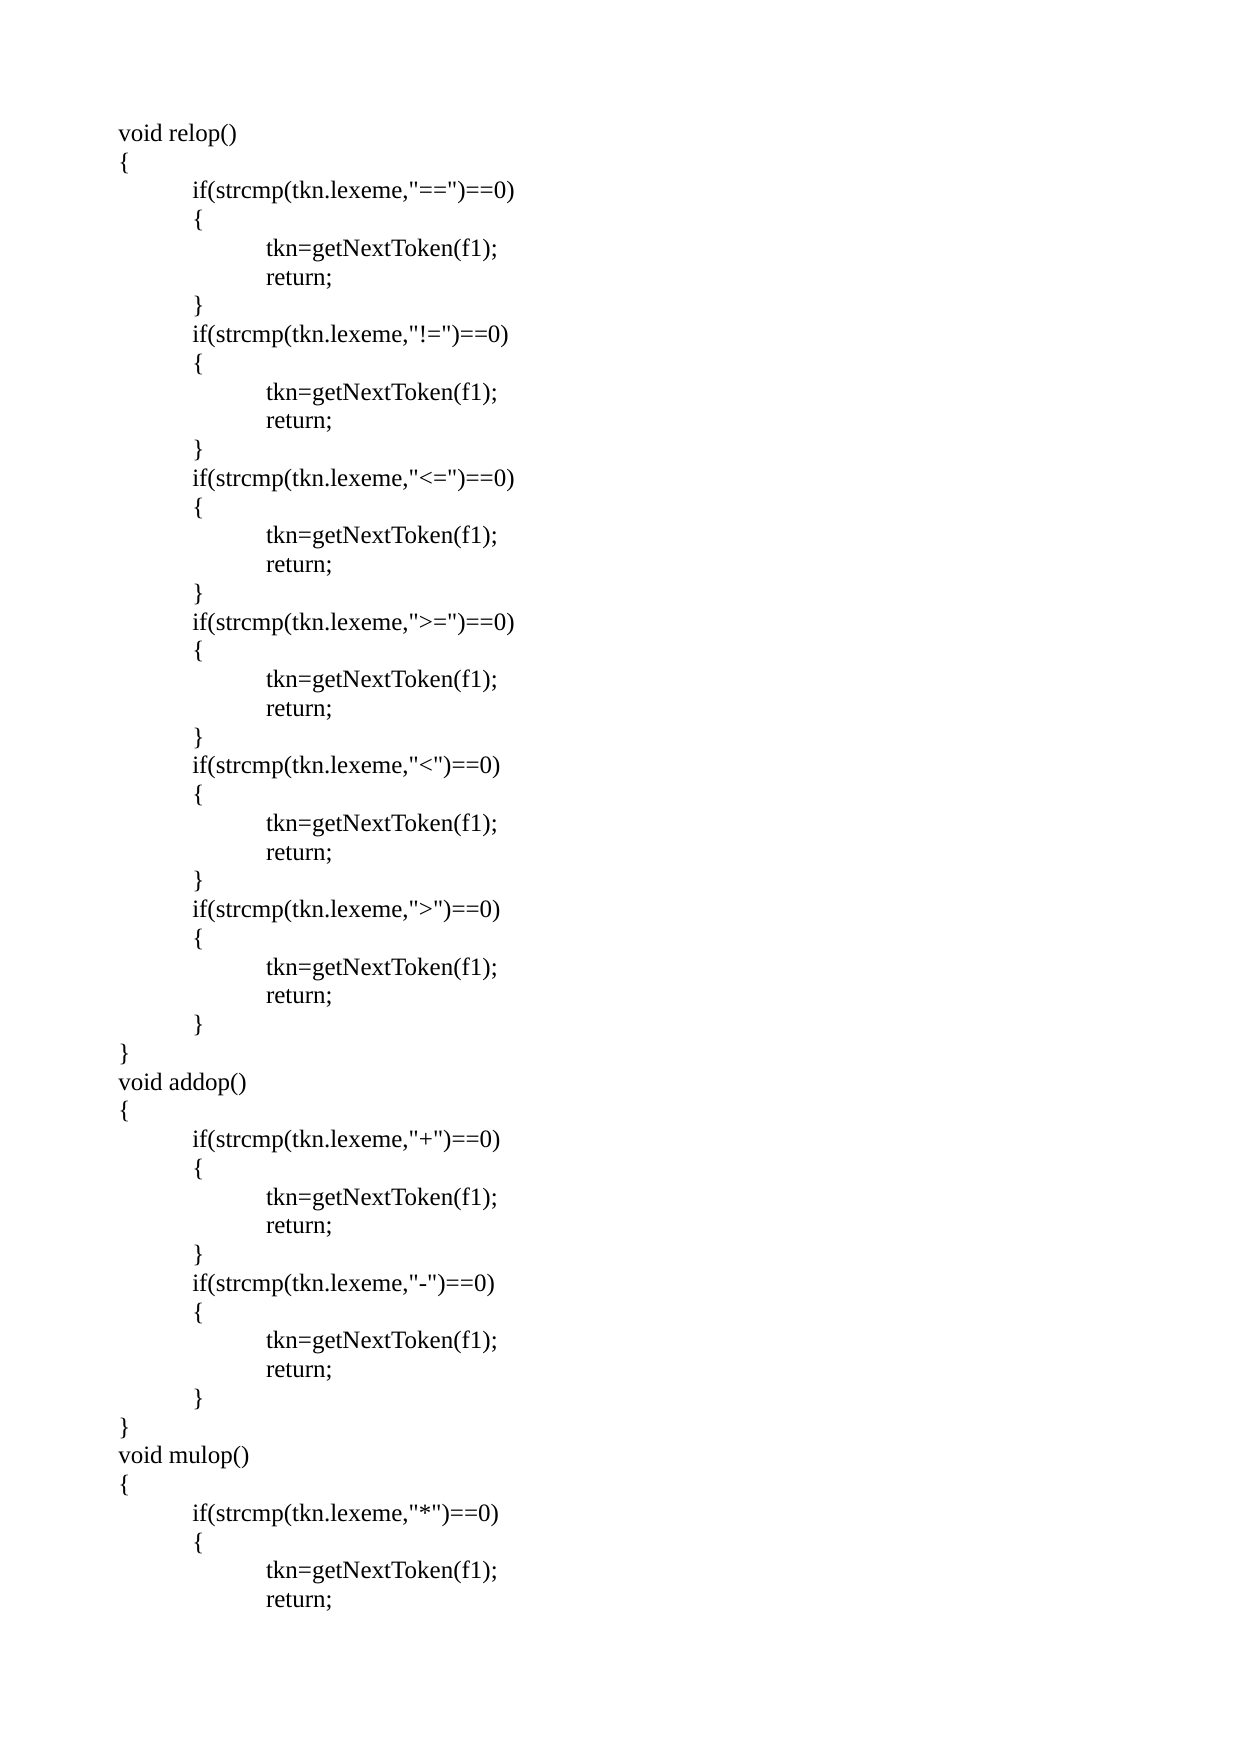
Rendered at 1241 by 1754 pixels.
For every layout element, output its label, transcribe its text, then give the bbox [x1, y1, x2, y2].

text { [118, 1297, 1122, 1326]
text { [118, 636, 1122, 664]
text if(strcmp(tkn.lexeme,"*")==0) [118, 1498, 1122, 1527]
text } [118, 291, 1122, 319]
text void mulop() [118, 1441, 1122, 1469]
text { [118, 779, 1122, 808]
text } [118, 866, 1122, 894]
text } [118, 1412, 1122, 1441]
text return; [118, 1354, 1122, 1383]
text if(strcmp(tkn.lexeme,"+")==0) [118, 1124, 1122, 1153]
text if(strcmp(tkn.lexeme,">=")==0) [118, 607, 1122, 636]
text void relop() [118, 118, 1122, 147]
text } [118, 1383, 1122, 1412]
text if(strcmp(tkn.lexeme,"<")==0) [118, 751, 1122, 779]
text tkn=getNextToken(f1); [118, 377, 1122, 406]
text tkn=getNextToken(f1); [118, 521, 1122, 549]
text if(strcmp(tkn.lexeme,"==")==0) [118, 176, 1122, 204]
text void addop() [118, 1067, 1122, 1096]
text { [118, 1153, 1122, 1182]
text if(strcmp(tkn.lexeme,"!=")==0) [118, 319, 1122, 348]
text { [118, 923, 1122, 952]
text tkn=getNextToken(f1); [118, 664, 1122, 693]
text { [118, 204, 1122, 233]
text tkn=getNextToken(f1); [118, 1556, 1122, 1584]
text return; [118, 262, 1122, 291]
text { [118, 1469, 1122, 1498]
text if(strcmp(tkn.lexeme,"<=")==0) [118, 463, 1122, 492]
text return; [118, 981, 1122, 1009]
text { [118, 1096, 1122, 1124]
text return; [118, 693, 1122, 722]
text } [118, 578, 1122, 607]
text tkn=getNextToken(f1); [118, 1182, 1122, 1211]
text return; [118, 1584, 1122, 1613]
text { [118, 1527, 1122, 1556]
text tkn=getNextToken(f1); [118, 233, 1122, 262]
text } [118, 1239, 1122, 1268]
text return; [118, 1211, 1122, 1239]
text } [118, 1009, 1122, 1038]
text } [118, 434, 1122, 463]
text tkn=getNextToken(f1); [118, 952, 1122, 981]
text } [118, 722, 1122, 751]
text tkn=getNextToken(f1); [118, 1326, 1122, 1354]
text { [118, 492, 1122, 521]
text return; [118, 837, 1122, 866]
text if(strcmp(tkn.lexeme,"-")==0) [118, 1268, 1122, 1297]
text } [118, 1038, 1122, 1067]
text return; [118, 549, 1122, 578]
text return; [118, 406, 1122, 434]
text { [118, 348, 1122, 377]
text tkn=getNextToken(f1); [118, 808, 1122, 837]
text { [118, 147, 1122, 176]
text if(strcmp(tkn.lexeme,">")==0) [118, 894, 1122, 923]
